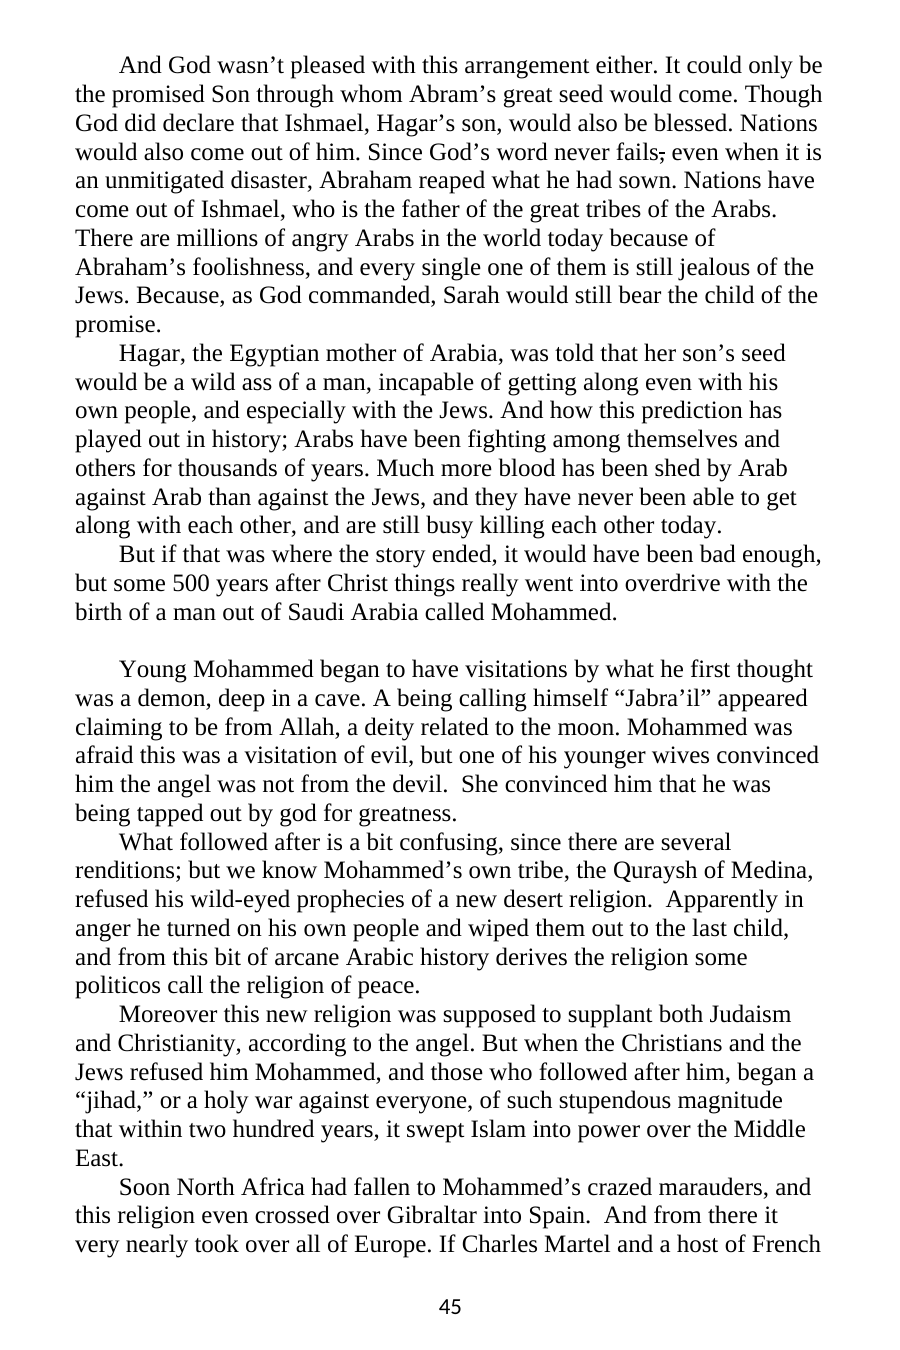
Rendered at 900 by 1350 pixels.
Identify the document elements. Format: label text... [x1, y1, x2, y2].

text And God wasn’t pleased with this arrangement either. It could only be the promised Son through whom Abram’s great seed would come. Though God did declare that Ishmael, Hagar’s son, would also be blessed. Nations would also come out of him. Since God’s word never fails, even when it is an unmitigated disaster, Abraham reaped what he had sown. Nations have come out of Ishmael, who is the father of the great tribes of the Arabs. There are millions of angry Arabs in the world today because of Abraham’s foolishness, and every single one of them is still jealous of the Jews. Because, as God commanded, Sarah would still bear the child of the promise. [75, 51, 825, 338]
text Soon North Africa had fallen to Mohammed’s crazed marauders, and this religion even crossed over Gibraltar into Spain. And from there it very nearly took over all of Europe. If Charles Martel and a host of French [75, 1172, 825, 1258]
text Young Mohammed began to have visitations by what he first thought was a demon, deep in a cave. A being calling himself “Jabra’il” appeared claiming to be from Allah, a deity related to the moon. Mohammed was afraid this was a visitation of evil, but one of his younger wives convinced him the angel was not from the devil. She convinced him that he was being tapped out by god for greatness. [75, 654, 825, 827]
text Hagar, the Egyptian mother of Arabia, was told that her son’s seed would be a wild ass of a man, incapable of getting along even with his own people, and especially with the Jews. And how this prediction has played out in history; Arabs have been fighting among themselves and others for thousands of years. Much more blood has been shed by Arab against Arab than against the Jews, and they have never been able to get along with each other, and are still busy killing each other today. [75, 338, 825, 539]
text But if that was where the story ended, it would have been bad enough, but some 500 years after Christ things really went into overdrive with the birth of a man out of Saudi Arabia called Mohammed. [75, 539, 825, 626]
text Moreover this new religion was supposed to supplant both Judaism and Christianity, according to the angel. But when the Christians and the Jews refused him Mohammed, and those who followed after him, began a “jihad,” or a holy war against everyone, of such stupendous magnitude that within two hundred years, it swept Islam into power over the Middle East. [75, 999, 825, 1172]
text What followed after is a bit confusing, since there are several renditions; but we know Mohammed’s own tribe, the Quraysh of Medina, refused his wild-eyed prophecies of a new desert religion. Apparently in anger he turned on his own people and wiped them out to the last child, and from this bit of arcane Arabic history derives the religion some politicos call the religion of peace. [75, 827, 825, 999]
